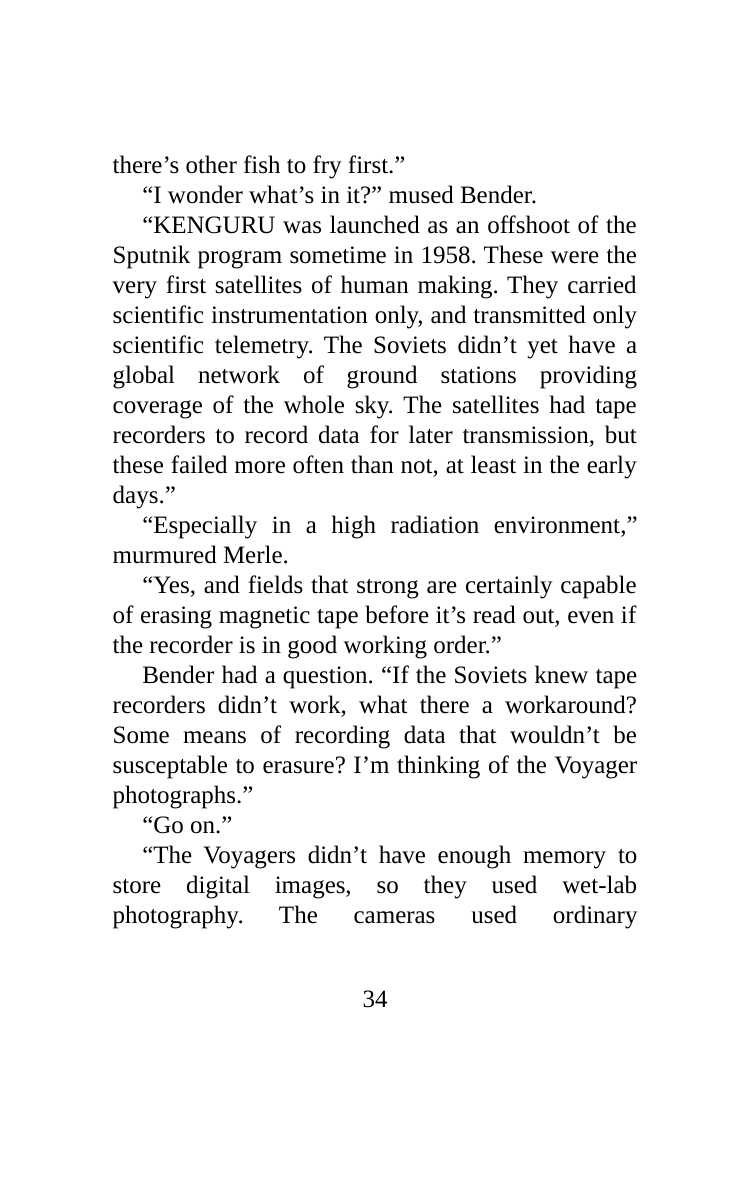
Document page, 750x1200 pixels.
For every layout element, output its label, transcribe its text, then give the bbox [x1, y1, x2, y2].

text Bender had a question. “If the Soviets knew tape recorders didn’t work, what there a workaround? Some means of recording data that wouldn’t be susceptable to erasure? I’m thinking of the Voyager photographs.” [112, 660, 637, 810]
text “Go on.” [112, 810, 637, 840]
text “Yes, and fields that strong are certainly capable of erasing magnetic tape before it’s read out, even if the recorder is in good working order.” [112, 570, 637, 660]
text “The Voyagers didn’t have enough memory to store digital images, so they used wet-lab photography. The cameras used ordinary [112, 840, 637, 930]
text “I wonder what’s in it?” mused Bender. [112, 180, 637, 210]
text there’s other fish to fry first.” [112, 150, 637, 180]
text “Especially in a high radiation environment,” murmured Merle. [112, 510, 637, 570]
text “KENGURU was launched as an offshoot of the Sputnik program sometime in 1958. These were the very first satellites of human making. They carried scientific instrumentation only, and transmitted only scientific telemetry. The Soviets didn’t yet have a global network of ground stations providing coverage of the whole sky. The satellites had tape recorders to record data for later transmission, but these failed more often than not, at least in the early days.” [112, 210, 637, 510]
